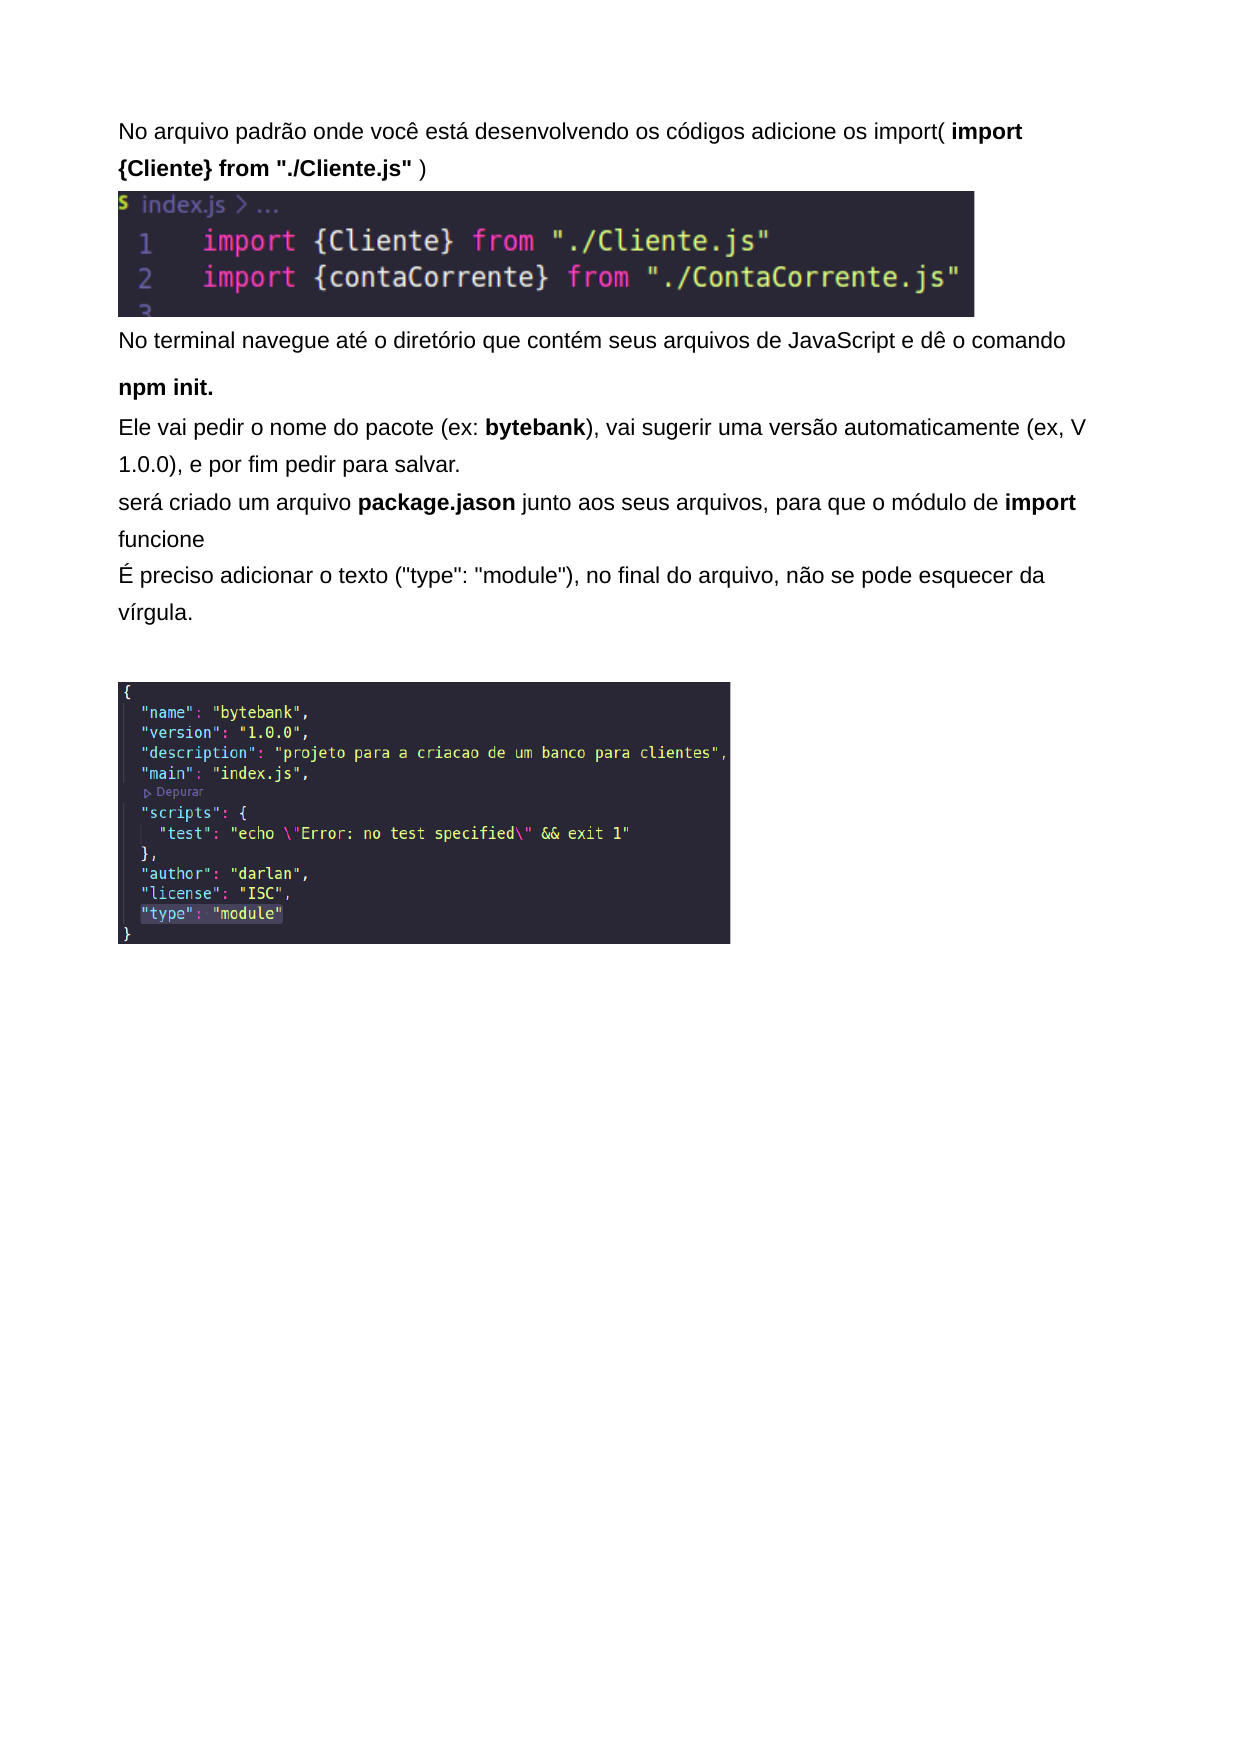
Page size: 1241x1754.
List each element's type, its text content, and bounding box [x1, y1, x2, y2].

text É preciso adicionar o texto ("type": "module"), no final do arquivo, não se pode esquecer da vírgula. [118, 562, 1122, 625]
picture [118, 682, 731, 944]
picture [118, 191, 975, 317]
text No terminal navegue até o diretório que contém seus arquivos de JavaScript e dê o comando [118, 327, 1122, 354]
text No arquivo padrão onde você está desenvolvendo os códigos adicione os import( import {Cliente} from "./Cliente.js" ) [118, 118, 1122, 317]
text npm init. [118, 372, 1122, 401]
text será criado um arquivo package.jason junto aos seus arquivos, para que o módulo de import funcione [118, 487, 1122, 552]
text Ele vai pedir o nome do pacote (ex: bytebank), vai sugerir uma versão automaticamente (ex, V 1.0.0), e por fim pedir para salvar. [118, 412, 1122, 477]
